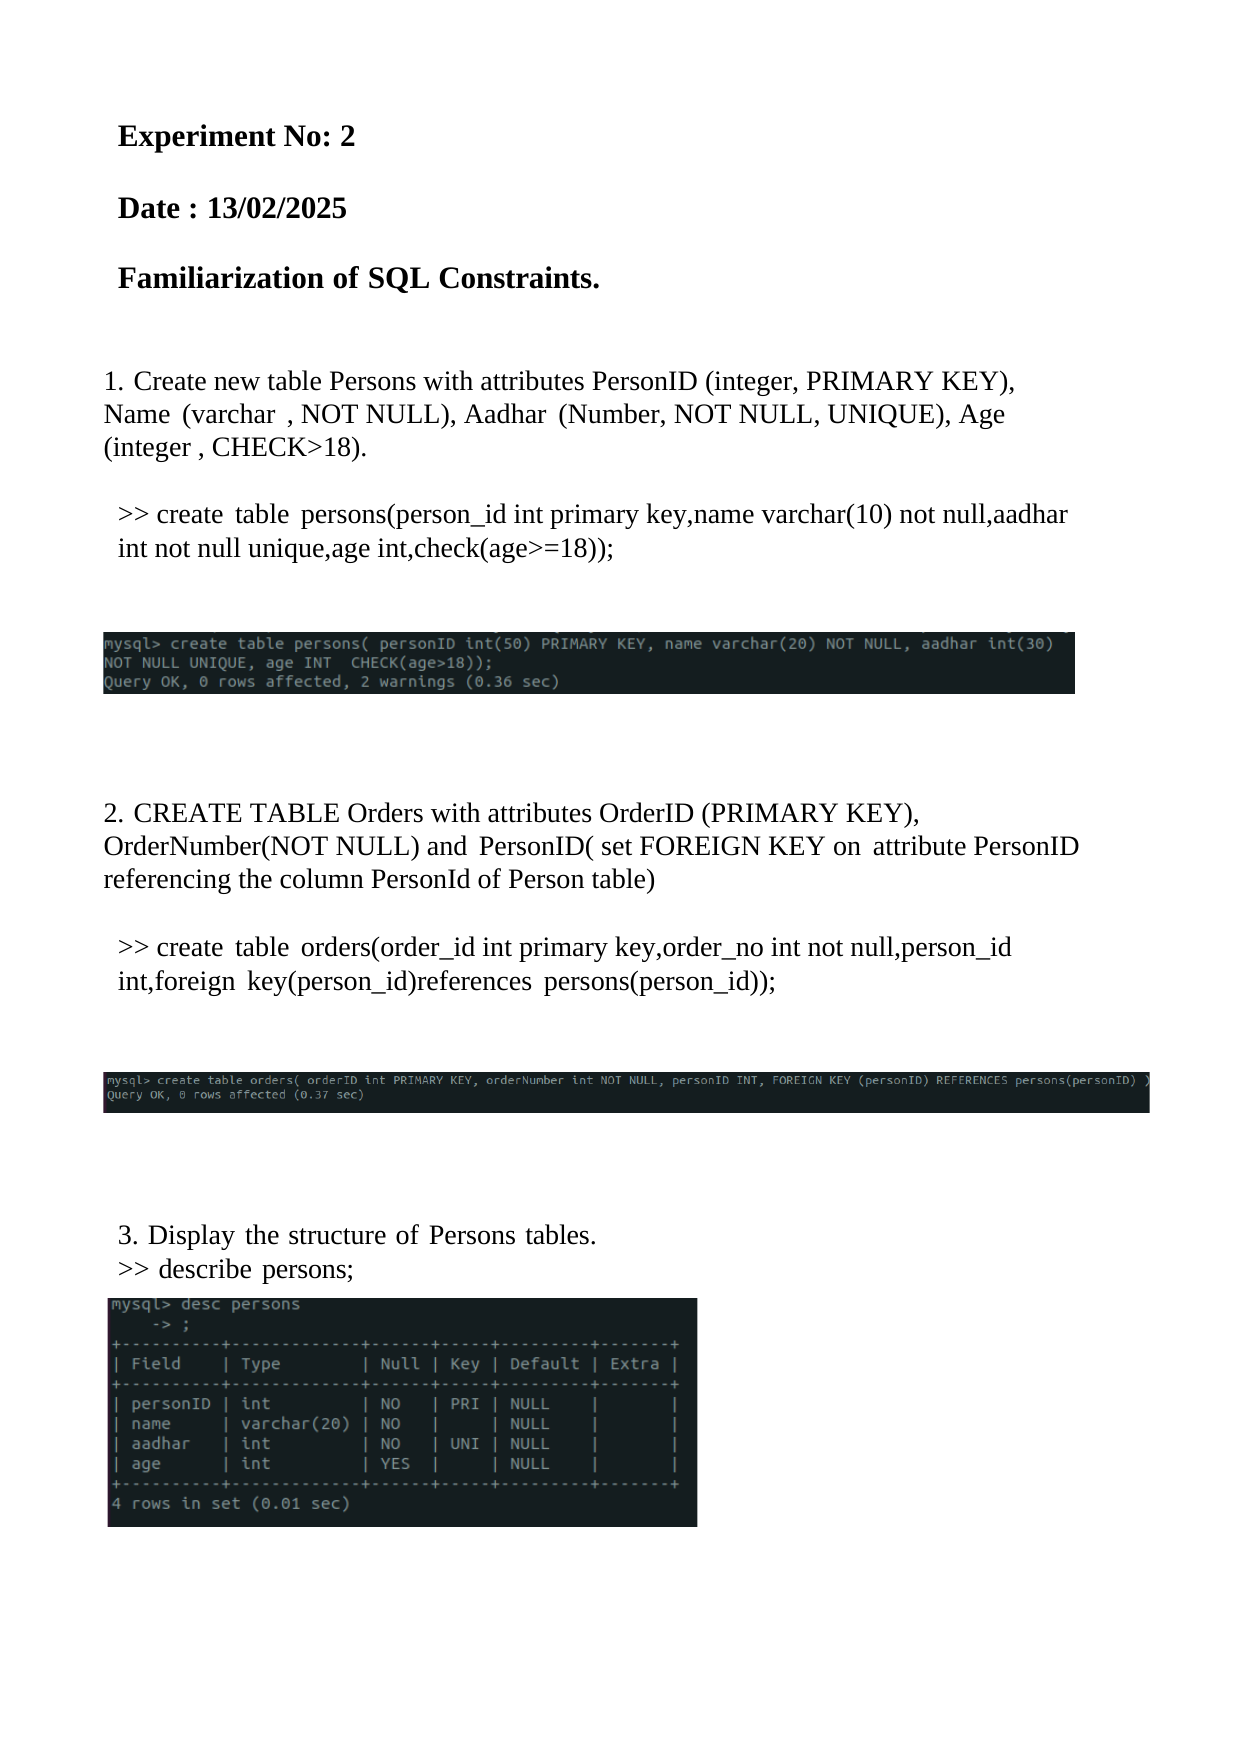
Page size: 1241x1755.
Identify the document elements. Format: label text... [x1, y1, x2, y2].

text Familiarization of SQL Constraints. [118, 261, 1137, 296]
list Display the structure of Persons tables. [118, 1218, 1137, 1251]
text >> create table orders(order_id int primary key,order_no int not null,person_id int,foreign key(person_id)references persons(person_id)); [118, 930, 1097, 996]
text >> create table persons(person_id int primary key,name varchar(10) not null,aadhar int not null unique,age int,check(age>=18)); [118, 497, 1097, 563]
text Experiment No: 2 Date : 13/02/2025 [118, 117, 412, 225]
text >> describe persons; [118, 1252, 1137, 1284]
list Create new table Persons with attributes PersonID (integer, PRIMARY KEY), Name (varchar , NOT NULL), Aadhar (Number, NOT NULL, UNIQUE), Age (integer , CHECK>18). [103, 364, 1057, 462]
list CREATE TABLE Orders with attributes OrderID (PRIMARY KEY), OrderNumber(NOT NULL) and PersonID( set FOREIGN KEY on attribute PersonID referencing the column PersonId of Person table) [103, 796, 1119, 895]
